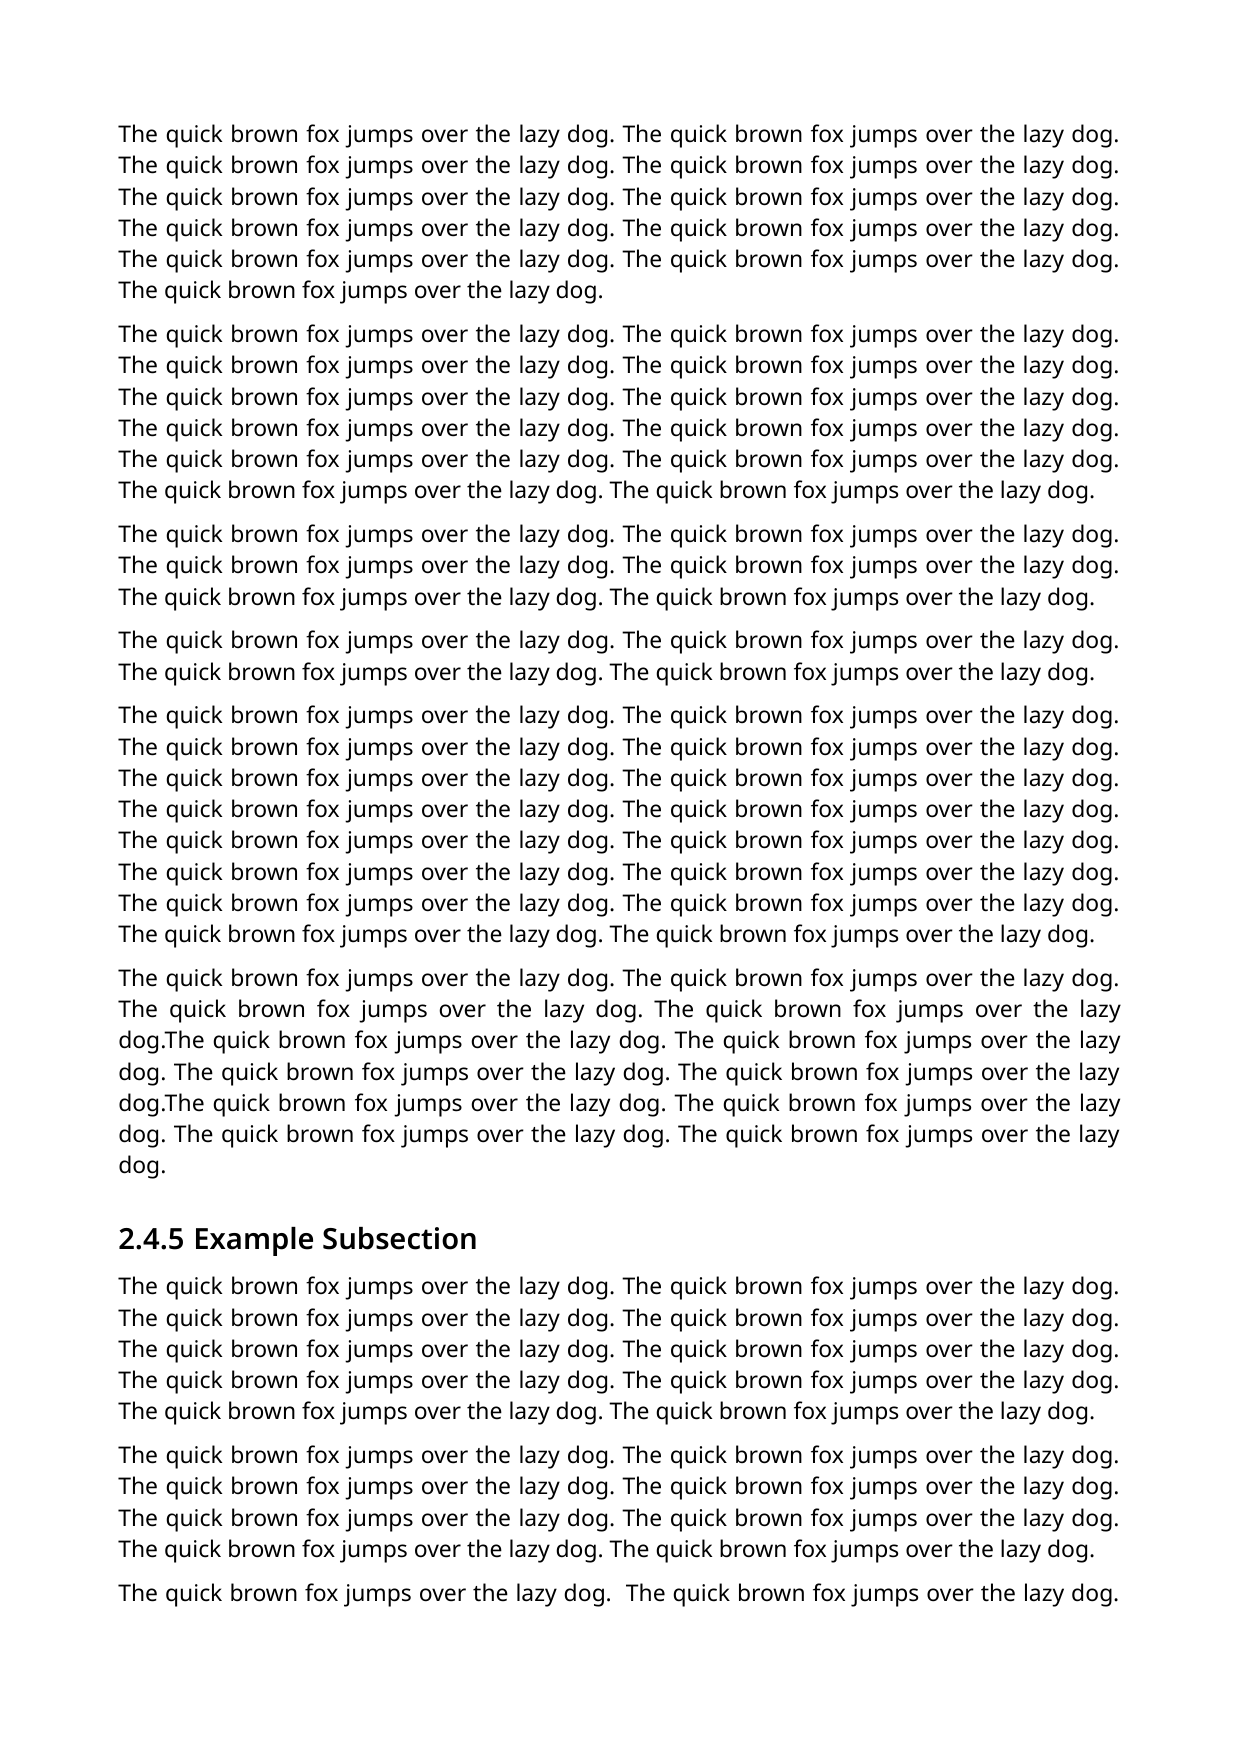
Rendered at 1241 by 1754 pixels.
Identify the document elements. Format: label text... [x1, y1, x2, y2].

text The quick brown fox jumps over the lazy dog. The quick brown fox jumps over the lazy dog. The quick brown fox jumps over the lazy dog. The quick brown fox jumps over the lazy dog. The quick brown fox jumps over the lazy dog. The quick brown fox jumps over the lazy dog. The quick brown fox jumps over the lazy dog. The quick brown fox jumps over the lazy dog. The quick brown fox jumps over the lazy dog. The quick brown fox jumps over the lazy dog. The quick brown fox jumps over the lazy dog. [118, 118, 1122, 306]
text The quick brown fox jumps over the lazy dog. The quick brown fox jumps over the lazy dog. The quick brown fox jumps over the lazy dog. The quick brown fox jumps over the lazy dog. The quick brown fox jumps over the lazy dog. The quick brown fox jumps over the lazy dog. The quick brown fox jumps over the lazy dog. The quick brown fox jumps over the lazy dog. The quick brown fox jumps over the lazy dog. The quick brown fox jumps over the lazy dog. The quick brown fox jumps over the lazy dog. The quick brown fox jumps over the lazy dog. [118, 318, 1122, 506]
subtitle Example Subsection [118, 1218, 1122, 1258]
text The quick brown fox jumps over the lazy dog. The quick brown fox jumps over the lazy dog. The quick brown fox jumps over the lazy dog. The quick brown fox jumps over the lazy dog. The quick brown fox jumps over the lazy dog. The quick brown fox jumps over the lazy dog. [118, 518, 1122, 612]
text The quick brown fox jumps over the lazy dog. The quick brown fox jumps over the lazy dog. The quick brown fox jumps over the lazy dog. The quick brown fox jumps over the lazy dog.The quick brown fox jumps over the lazy dog. The quick brown fox jumps over the lazy dog. The quick brown fox jumps over the lazy dog. The quick brown fox jumps over the lazy dog.The quick brown fox jumps over the lazy dog. The quick brown fox jumps over the lazy dog. The quick brown fox jumps over the lazy dog. The quick brown fox jumps over the lazy dog. [118, 962, 1122, 1181]
text The quick brown fox jumps over the lazy dog. The quick brown fox jumps over the lazy dog. [118, 1577, 1122, 1608]
text The quick brown fox jumps over the lazy dog. The quick brown fox jumps over the lazy dog. The quick brown fox jumps over the lazy dog. The quick brown fox jumps over the lazy dog. [118, 624, 1122, 687]
text The quick brown fox jumps over the lazy dog. The quick brown fox jumps over the lazy dog. The quick brown fox jumps over the lazy dog. The quick brown fox jumps over the lazy dog. The quick brown fox jumps over the lazy dog. The quick brown fox jumps over the lazy dog. The quick brown fox jumps over the lazy dog. The quick brown fox jumps over the lazy dog. The quick brown fox jumps over the lazy dog. The quick brown fox jumps over the lazy dog. [118, 1270, 1122, 1427]
text The quick brown fox jumps over the lazy dog. The quick brown fox jumps over the lazy dog. The quick brown fox jumps over the lazy dog. The quick brown fox jumps over the lazy dog. The quick brown fox jumps over the lazy dog. The quick brown fox jumps over the lazy dog. The quick brown fox jumps over the lazy dog. The quick brown fox jumps over the lazy dog. [118, 1439, 1122, 1564]
text The quick brown fox jumps over the lazy dog. The quick brown fox jumps over the lazy dog. The quick brown fox jumps over the lazy dog. The quick brown fox jumps over the lazy dog. The quick brown fox jumps over the lazy dog. The quick brown fox jumps over the lazy dog. The quick brown fox jumps over the lazy dog. The quick brown fox jumps over the lazy dog. The quick brown fox jumps over the lazy dog. The quick brown fox jumps over the lazy dog. The quick brown fox jumps over the lazy dog. The quick brown fox jumps over the lazy dog. The quick brown fox jumps over the lazy dog. The quick brown fox jumps over the lazy dog. The quick brown fox jumps over the lazy dog. The quick brown fox jumps over the lazy dog. [118, 699, 1122, 949]
